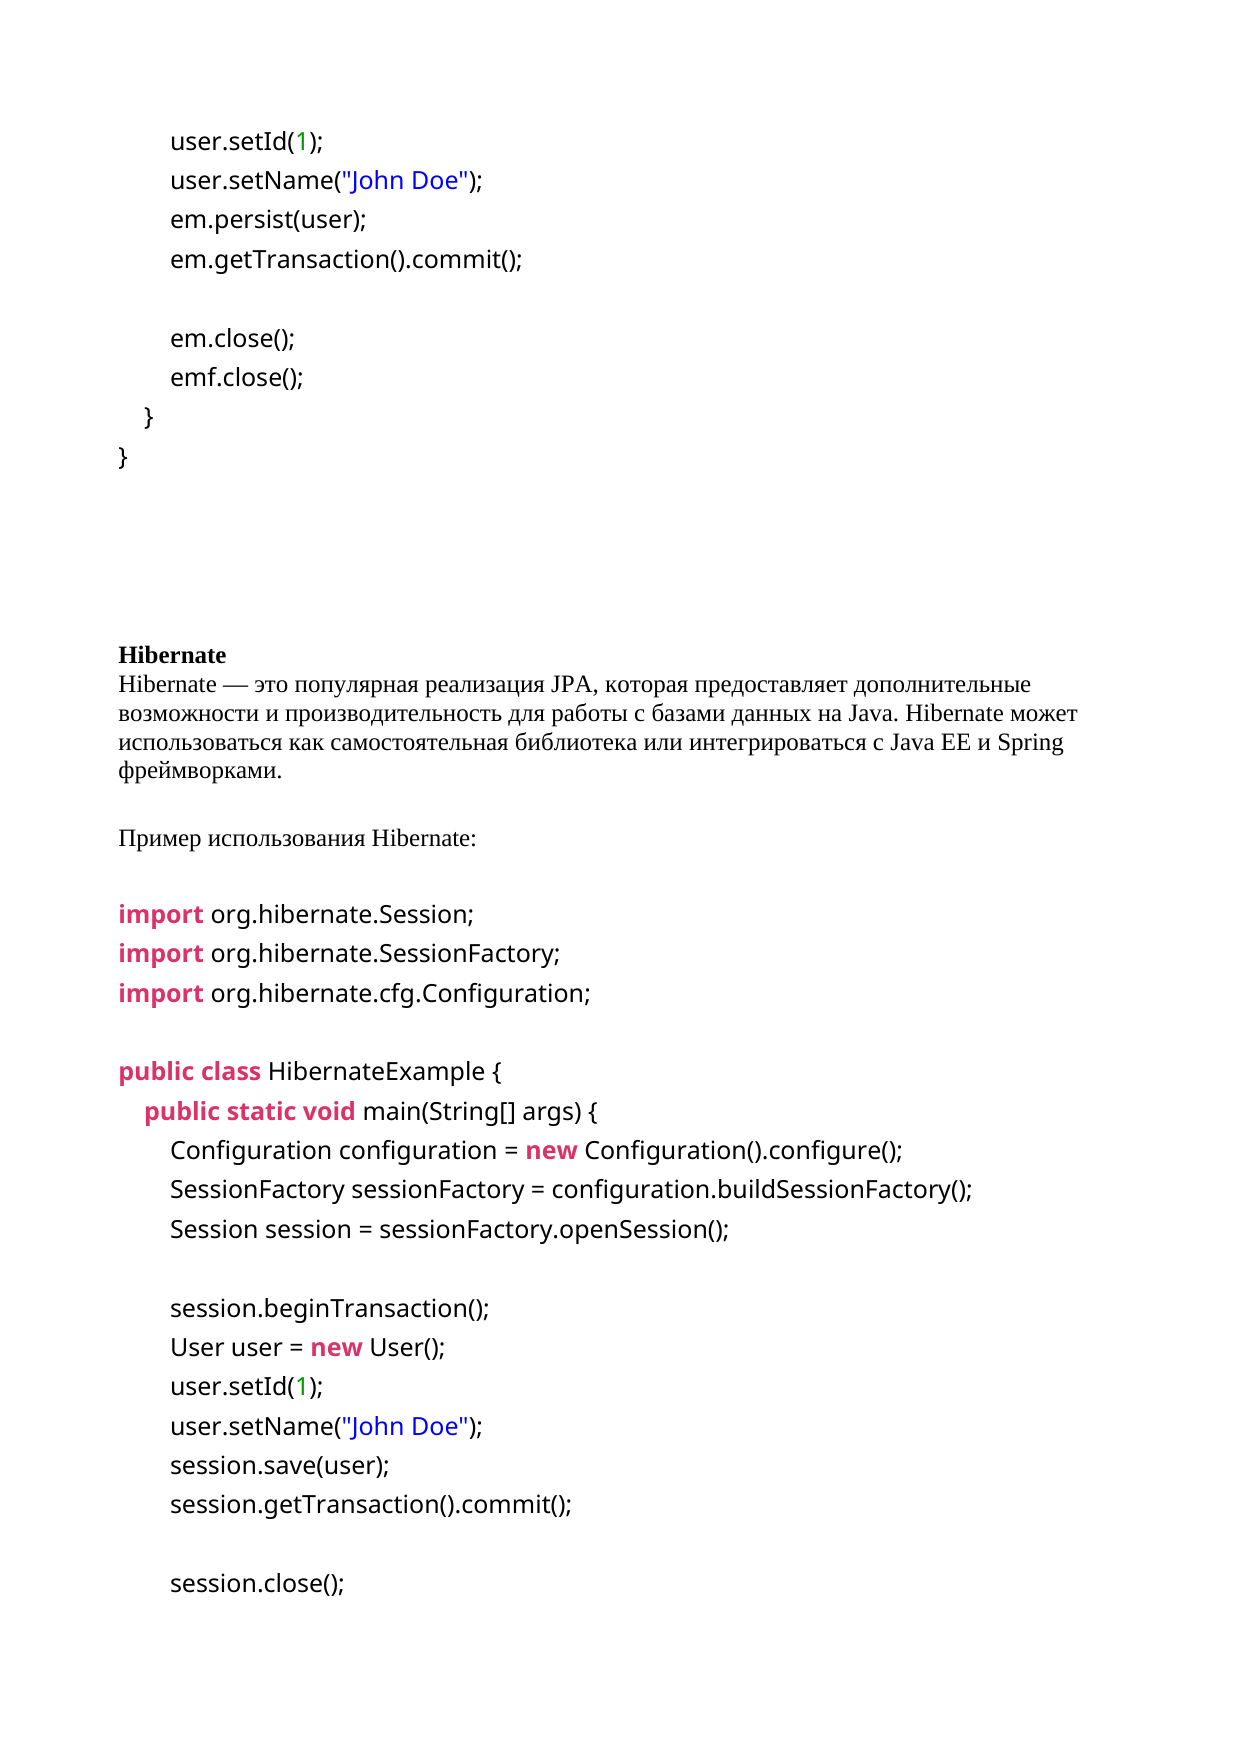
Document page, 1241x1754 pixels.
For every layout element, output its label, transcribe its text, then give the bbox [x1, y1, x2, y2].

text } [118, 394, 1122, 433]
text em.persist(user); [118, 197, 1122, 236]
text import org.hibernate.Session; [118, 891, 1122, 931]
text import org.hibernate.SessionFactory; [118, 931, 1122, 970]
text session.beginTransaction(); [118, 1285, 1122, 1324]
text em.getTransaction().commit(); [118, 236, 1122, 276]
text Hibernate — это популярная реализация JPA, которая предоставляет дополнительные возможности и производительность для работы с базами данных на Java. Hibernate может использоваться как самостоятельная библиотека или интегрироваться с Java EE и Spring фреймворками. [118, 669, 1122, 784]
text user.setName("John Doe"); [118, 157, 1122, 197]
text user.setId(1); [118, 1364, 1122, 1403]
text session.save(user); [118, 1442, 1122, 1482]
text Configuration configuration = new Configuration().configure(); [118, 1127, 1122, 1167]
text public static void main(String[] args) { [118, 1088, 1122, 1127]
text user.setId(1); [118, 118, 1122, 157]
text Пример использования Hibernate: [118, 823, 1122, 852]
text emf.close(); [118, 354, 1122, 394]
text em.close(); [118, 315, 1122, 354]
text Hibernate [118, 630, 1122, 669]
text user.setName("John Doe"); [118, 1403, 1122, 1442]
text } [118, 433, 1122, 472]
text import org.hibernate.cfg.Configuration; [118, 970, 1122, 1009]
text public class HibernateExample { [118, 1049, 1122, 1088]
text SessionFactory sessionFactory = configuration.buildSessionFactory(); [118, 1167, 1122, 1206]
text session.close(); [118, 1561, 1122, 1600]
text User user = new User(); [118, 1324, 1122, 1364]
text session.getTransaction().commit(); [118, 1482, 1122, 1521]
text Session session = sessionFactory.openSession(); [118, 1206, 1122, 1246]
